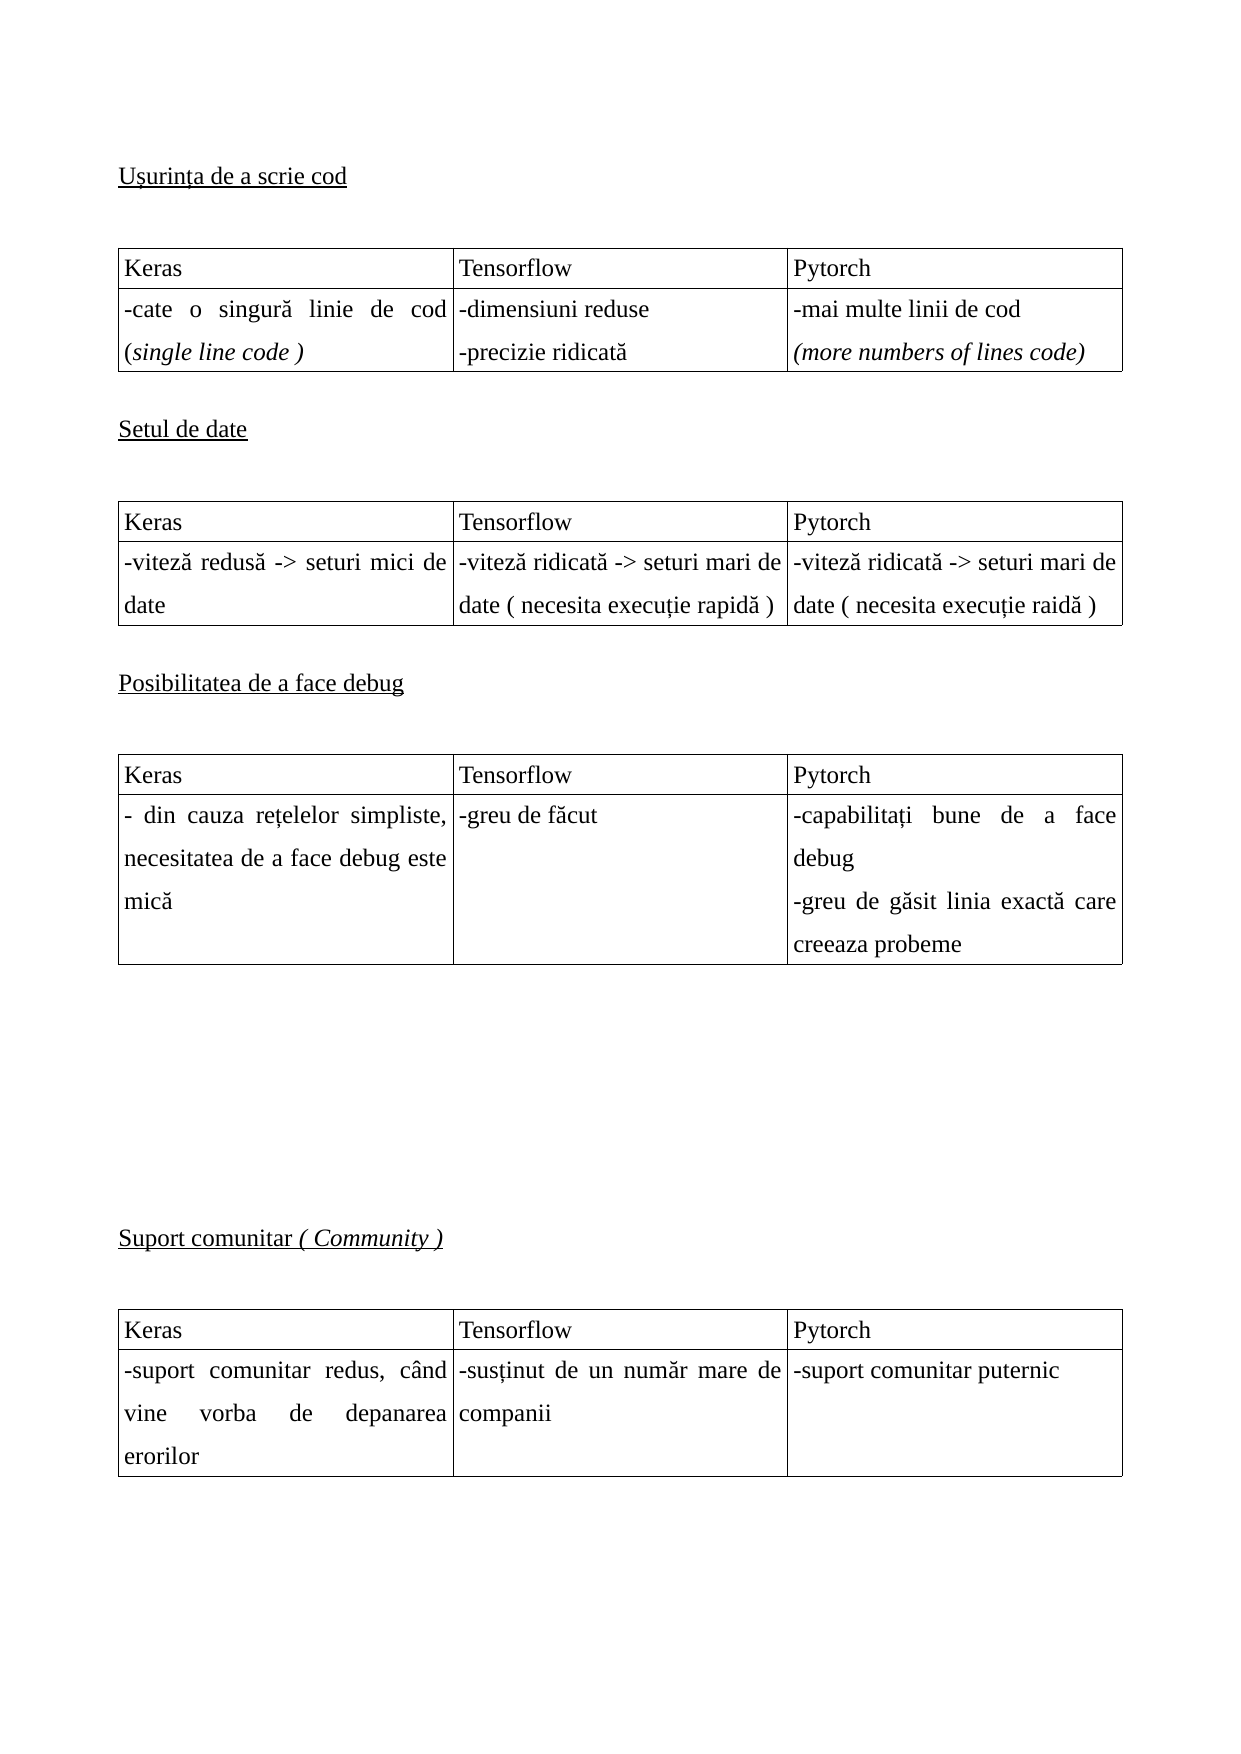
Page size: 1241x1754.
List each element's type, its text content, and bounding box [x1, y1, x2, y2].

table_cell -susținut de un număr mare de companii [454, 1350, 787, 1476]
table_header Keras [119, 755, 453, 794]
table_header Pytorch [788, 1310, 1122, 1349]
table_cell -viteză ridicată -> seturi mari de date ( necesita execuție raidă ) [788, 542, 1122, 624]
table_cell -suport comunitar redus, când vine vorba de depanarea erorilor [119, 1350, 453, 1476]
table_header Keras [119, 249, 453, 288]
table_header Keras [119, 1310, 453, 1349]
table_cell - din cauza rețelelor simpliste, necesitatea de a face debug este mică [119, 795, 453, 964]
table_header Tensorflow [454, 755, 787, 794]
table_header Tensorflow [454, 249, 787, 288]
table_cell -suport comunitar puternic [788, 1350, 1122, 1476]
table_cell -viteză redusă -> seturi mici de date [119, 542, 453, 624]
text Setul de date [118, 414, 1122, 443]
text Ușurința de a scrie cod [118, 161, 1122, 190]
table_header Pytorch [788, 502, 1122, 541]
table_header Pytorch [788, 755, 1122, 794]
table_header Keras [119, 502, 453, 541]
text Suport comunitar ( Community ) [118, 1223, 1122, 1252]
table_cell -dimensiuni reduse -precizie ridicată [454, 289, 787, 371]
table_cell -capabilitați bune de a face debug -greu de găsit linia exactă care creeaza probeme [788, 795, 1122, 964]
table_cell -cate o singură linie de cod (single line code ) [119, 289, 453, 371]
text Posibilitatea de a face debug [118, 668, 1122, 696]
table_header Pytorch [788, 249, 1122, 288]
table_cell -greu de făcut [454, 795, 787, 964]
table_cell -viteză ridicată -> seturi mari de date ( necesita execuție rapidă ) [454, 542, 787, 624]
table_header Tensorflow [454, 1310, 787, 1349]
table_header Tensorflow [454, 502, 787, 541]
table_cell -mai multe linii de cod (more numbers of lines code) [788, 289, 1122, 371]
